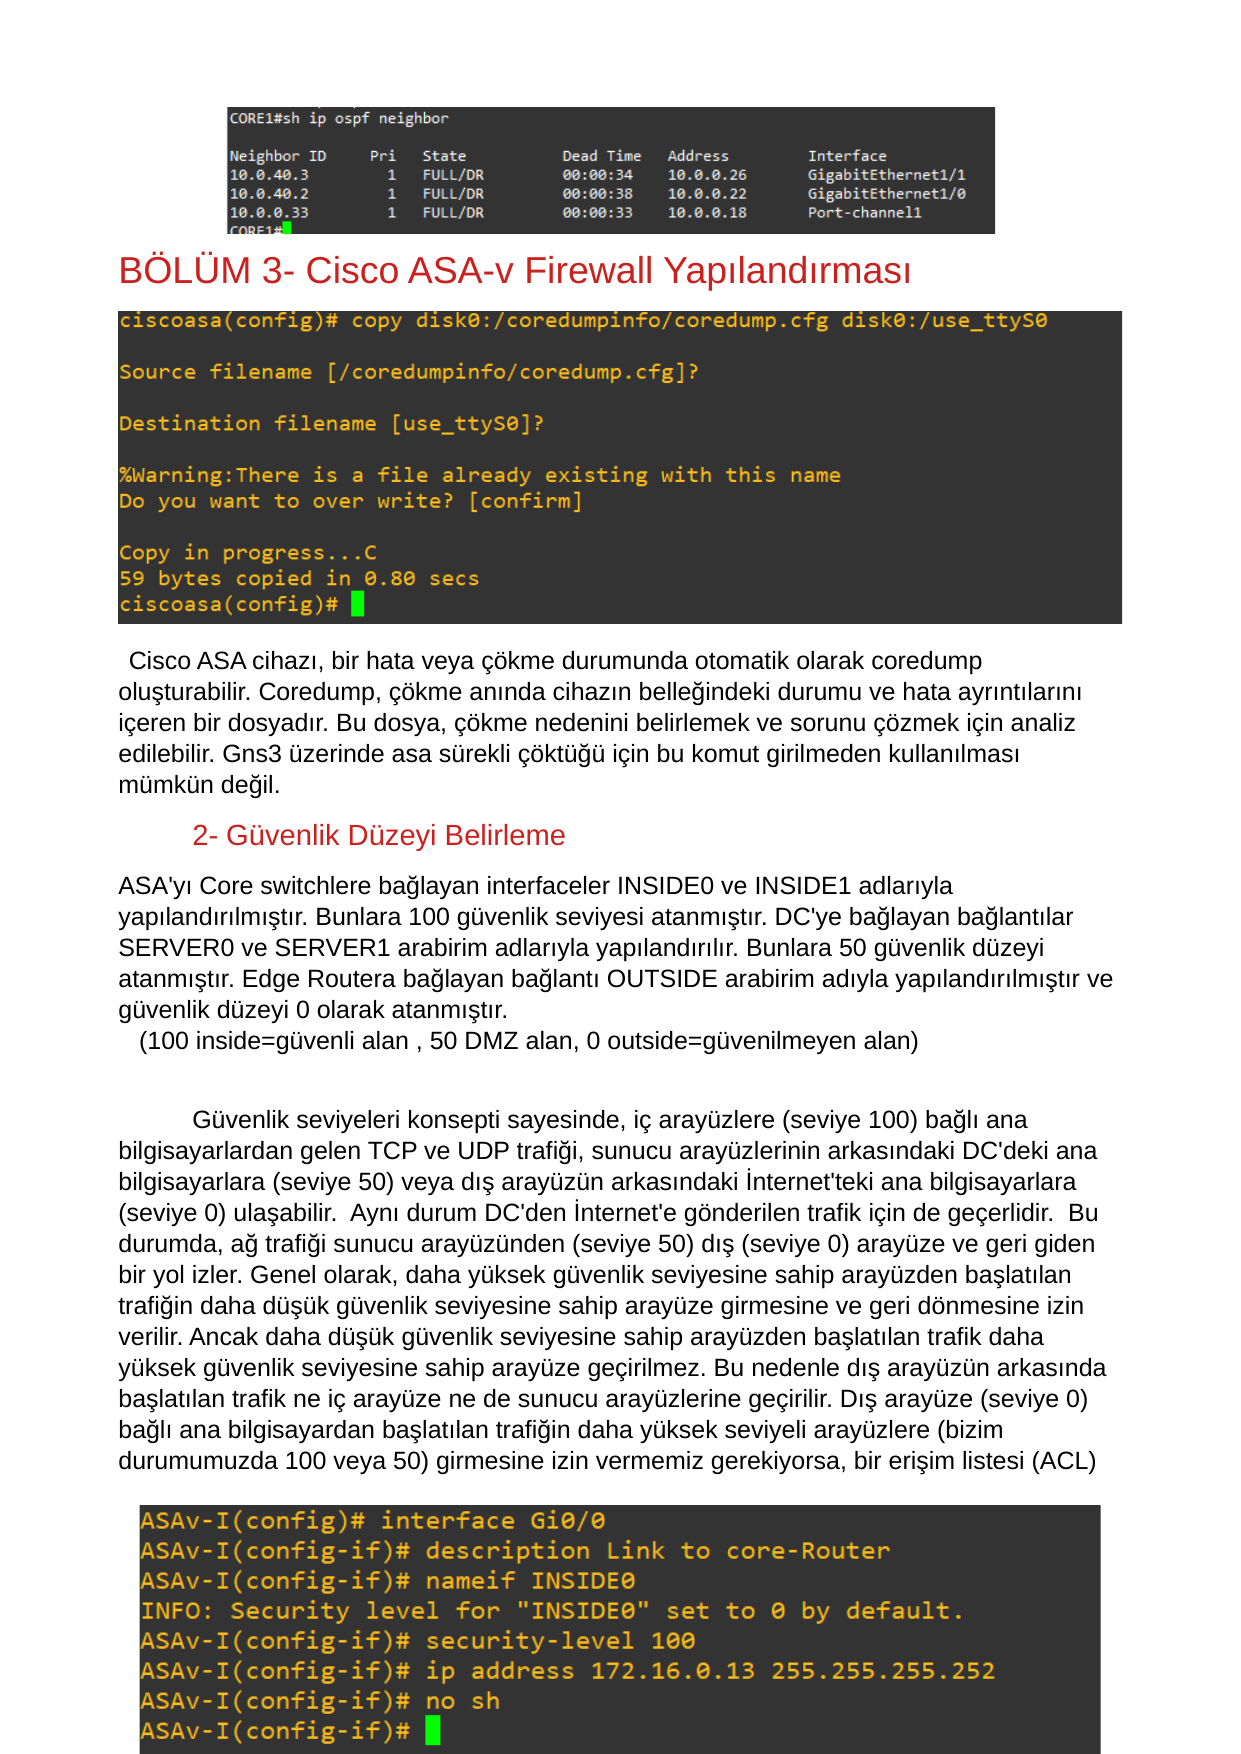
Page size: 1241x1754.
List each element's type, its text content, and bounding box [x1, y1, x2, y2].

text BÖLÜM 3- Cisco ASA-v Firewall Yapılandırması [118, 181, 1122, 291]
text Cisco ASA cihazı, bir hata veya çökme durumunda otomatik olarak coredump oluşturabilir. Coredump, çökme anında cihazın belleğindeki durumu ve hata ayrıntılarını içeren bir dosyadır. Bu dosya, çökme nedenini belirlemek ve sorunu çözmek için analiz edilebilir. Gns3 üzerinde asa sürekli çöktüğü için bu komut girilmeden kullanılması mümkün değil. [118, 624, 1122, 799]
picture [118, 311, 1123, 624]
text Güvenlik seviyeleri konsepti sayesinde, iç arayüzlere (seviye 100) bağlı ana bilgisayarlardan gelen TCP ve UDP trafiği, sunucu arayüzlerinin arkasındaki DC'deki ana bilgisayarlara (seviye 50) veya dış arayüzün arkasındaki İnternet'teki ana bilgisayarlara (seviye 0) ulaşabilir. Aynı durum DC'den İnternet'e gönderilen trafik için de geçerlidir. Bu durumda, ağ trafiği sunucu arayüzünden (seviye 50) dış (seviye 0) arayüze ve geri giden bir yol izler. Genel olarak, daha yüksek güvenlik seviyesine sahip arayüzden başlatılan trafiğin daha düşük güvenlik seviyesine sahip arayüze girmesine ve geri dönmesine izin verilir. Ancak daha düşük güvenlik seviyesine sahip arayüzden başlatılan trafik daha yüksek güvenlik seviyesine sahip arayüze geçirilmez. Bu nedenle dış arayüzün arkasında başlatılan trafik ne iç arayüze ne de sunucu arayüzlerine geçirilir. Dış arayüze (seviye 0) bağlı ana bilgisayardan başlatılan trafiğin daha yüksek seviyeli arayüzlere (bizim durumumuzda 100 veya 50) girmesine izin vermemiz gerekiyorsa, bir erişim listesi (ACL) [118, 1074, 1122, 1475]
text 2- Güvenlik Düzeyi Belirleme [118, 818, 1122, 852]
picture [225, 107, 996, 234]
picture [139, 1505, 1101, 1754]
text ASA'yı Core switchlere bağlayan interfaceler INSIDE0 ve INSIDE1 adlarıyla yapılandırılmıştır. Bunlara 100 güvenlik seviyesi atanmıştır. DC'ye bağlayan bağlantılar SERVER0 ve SERVER1 arabirim adlarıyla yapılandırılır. Bunlara 50 güvenlik düzeyi atanmıştır. Edge Routera bağlayan bağlantı OUTSIDE arabirim adıyla yapılandırılmıştır ve güvenlik düzeyi 0 olarak atanmıştır. (100 inside=güvenli alan , 50 DMZ alan, 0 outside=güvenilmeyen alan) [118, 871, 1122, 1055]
